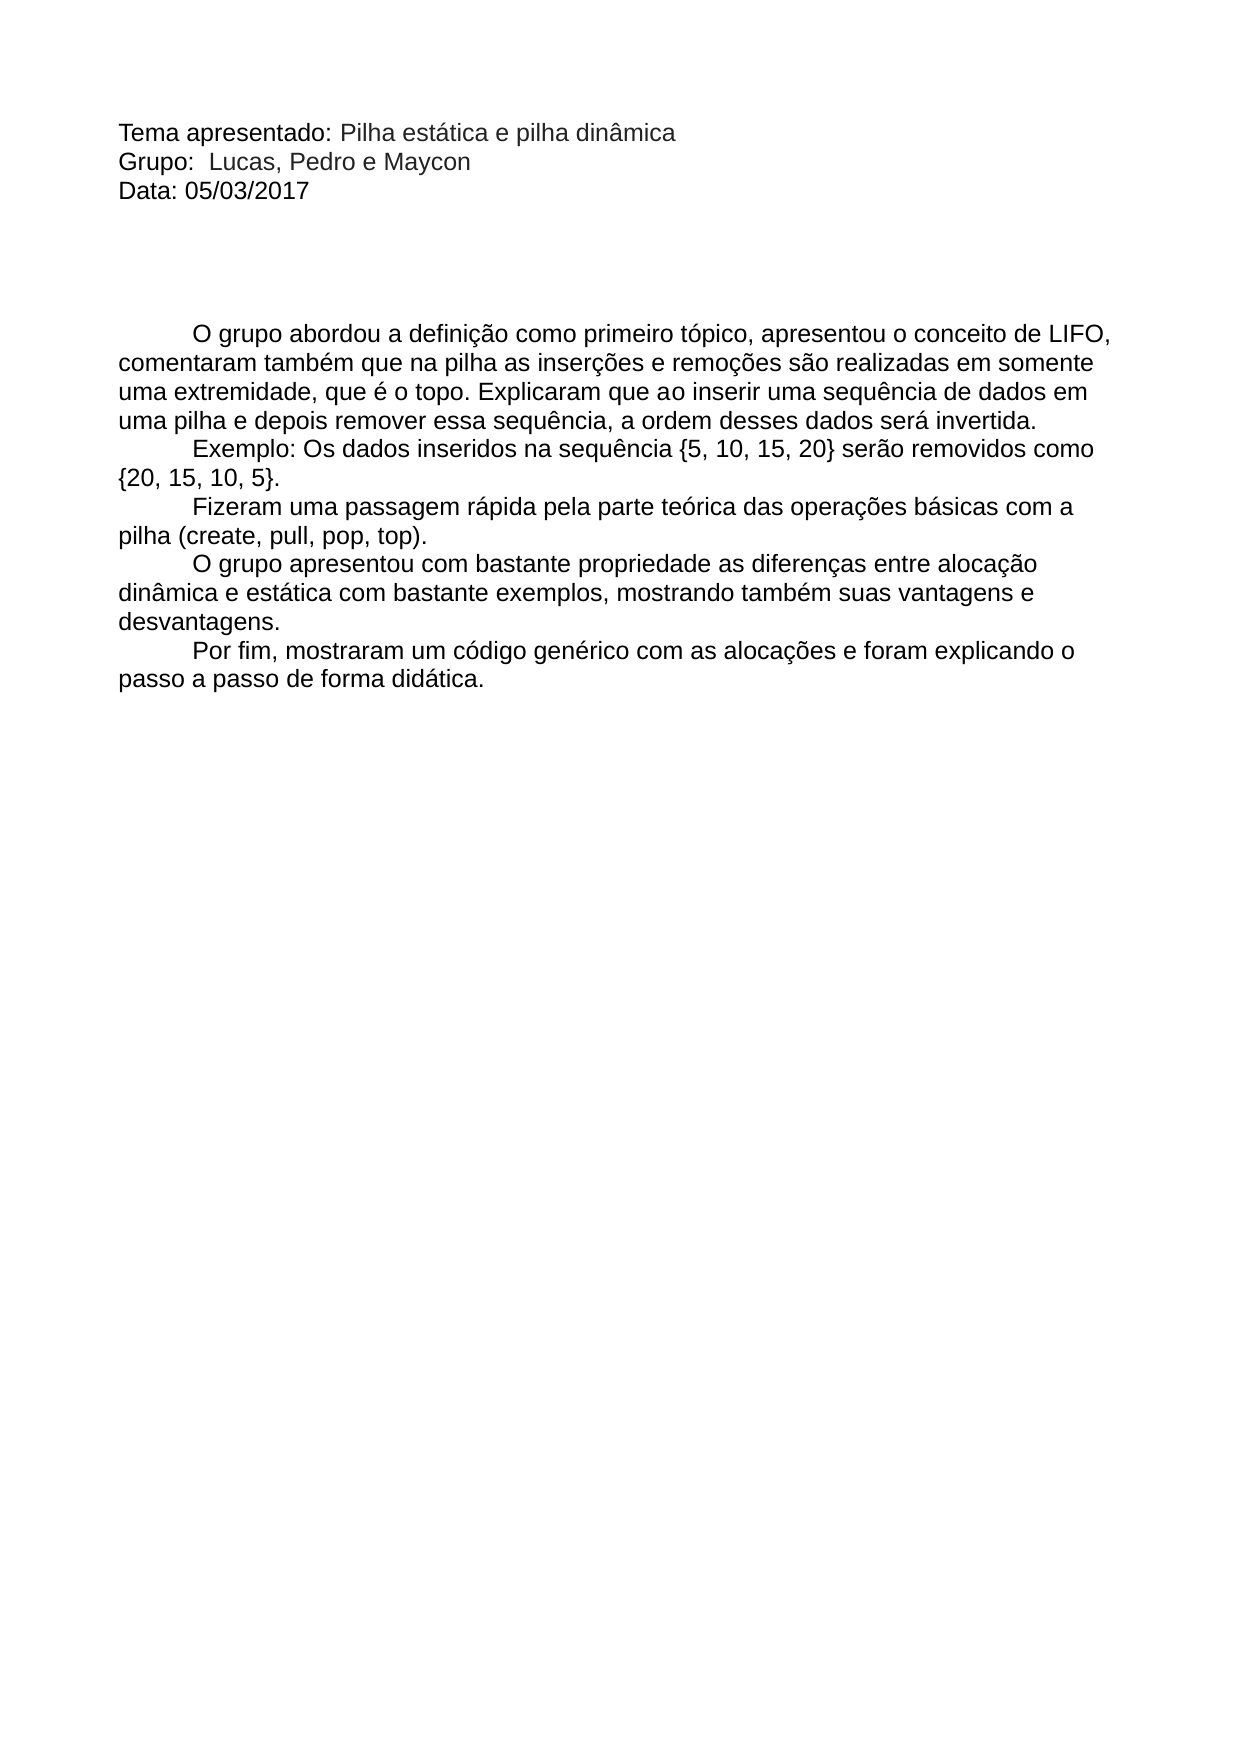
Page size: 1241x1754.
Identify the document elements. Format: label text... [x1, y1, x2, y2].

text Data: 05/03/2017 [118, 176, 1122, 204]
text Fizeram uma passagem rápida pela parte teórica das operações básicas com a pilha (create, pull, pop, top). [118, 492, 1122, 549]
text O grupo abordou a definição como primeiro tópico, apresentou o conceito de LIFO, comentaram também que na pilha as inserções e remoções são realizadas em somente uma extremidade, que é o topo. Explicaram que ao inserir uma sequência de dados em uma pilha e depois remover essa sequência, a ordem desses dados será invertida. [118, 319, 1122, 434]
text Por fim, mostraram um código genérico com as alocações e foram explicando o passo a passo de forma didática. [118, 636, 1122, 693]
text Grupo: Lucas, Pedro e Maycon [118, 147, 1122, 176]
text O grupo apresentou com bastante propriedade as diferenças entre alocação dinâmica e estática com bastante exemplos, mostrando também suas vantagens e desvantagens. [118, 549, 1122, 636]
text Tema apresentado: Pilha estática e pilha dinâmica [118, 118, 1122, 147]
text Exemplo: Os dados inseridos na sequência {5, 10, 15, 20} serão removidos como {20, 15, 10, 5}. [118, 434, 1122, 492]
